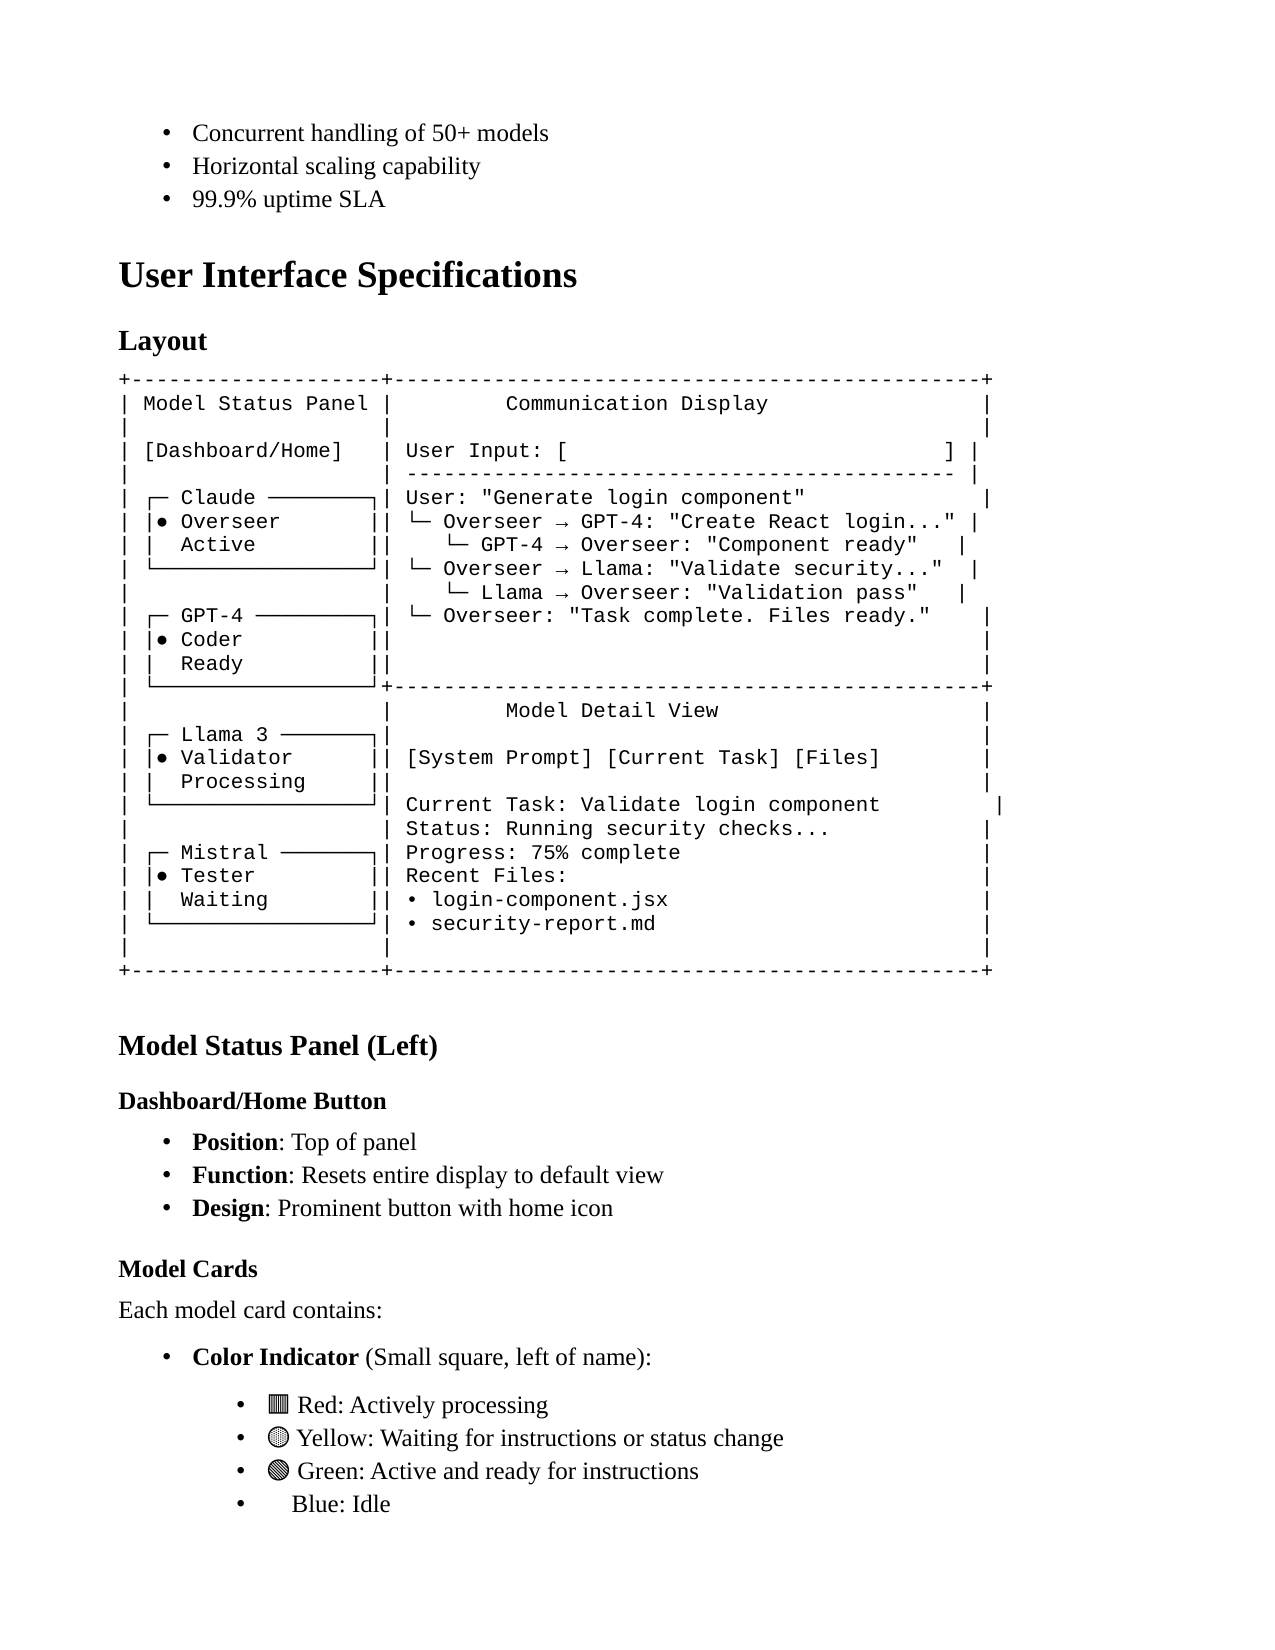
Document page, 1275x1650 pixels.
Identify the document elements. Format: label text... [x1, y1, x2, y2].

text | └─────────────────┘| • security-report.md | [118, 913, 1157, 936]
list 🟡 Yellow: Waiting for instructions or status change [236, 1423, 1157, 1452]
text +--------------------+-----------------------------------------------+ [118, 369, 1157, 392]
text | └─────────────────┘| Current Task: Validate login component | [118, 794, 1157, 818]
list Color Indicator (Small square, left of name): [162, 1342, 1157, 1371]
text | └─────────────────┘+-----------------------------------------------+ [118, 676, 1157, 700]
text | | Processing || | [118, 771, 1157, 794]
text | | -------------------------------------------- | [118, 463, 1157, 487]
text Each model card contains: [118, 1295, 1157, 1324]
list 🟢 Green: Active and ready for instructions [236, 1456, 1157, 1485]
text | | | [118, 416, 1157, 440]
text | | Waiting || • login-component.jsx | [118, 889, 1157, 913]
text | |● Validator || [System Prompt] [Current Task] [Files] | [118, 747, 1157, 771]
list Concurrent handling of 50+ models [162, 118, 1157, 147]
text | |● Tester || Recent Files: | [118, 865, 1157, 889]
text | |● Coder || | [118, 629, 1157, 653]
list Position: Top of panel [162, 1127, 1157, 1156]
list Function: Resets entire display to default view [162, 1161, 1157, 1189]
text | [Dashboard/Home] | User Input: [ ] | [118, 440, 1157, 463]
subtitle User Interface Specifications [118, 253, 1157, 296]
text | ┌─ Mistral ───────┐| Progress: 75% complete | [118, 842, 1157, 865]
text +--------------------+-----------------------------------------------+ [118, 960, 1157, 984]
text | ┌─ Llama 3 ───────┐| | [118, 723, 1157, 747]
text | Model Status Panel | Communication Display | [118, 392, 1157, 416]
text | |● Overseer || └─ Overseer → GPT-4: "Create React login..." | [118, 511, 1157, 534]
list 🟥 Red: Actively processing [236, 1390, 1157, 1419]
list Horizontal scaling capability [162, 151, 1157, 180]
text | | Ready || | [118, 653, 1157, 676]
text | └─────────────────┘| └─ Overseer → Llama: "Validate security..." | [118, 558, 1157, 582]
list 99.9% uptime SLA [162, 184, 1157, 213]
subtitle Model Cards [118, 1254, 1157, 1282]
text | | Active || └─ GPT-4 → Overseer: "Component ready" | [118, 534, 1157, 558]
text | | └─ Llama → Overseer: "Validation pass" | [118, 582, 1157, 605]
list 🔵 Blue: Idle [236, 1489, 1157, 1518]
text | | Model Detail View | [118, 700, 1157, 723]
list Design: Prominent button with home icon [162, 1193, 1157, 1222]
text | ┌─ Claude ────────┐| User: "Generate login component" | [118, 487, 1157, 511]
subtitle Dashboard/Home Button [118, 1086, 1157, 1115]
text | ┌─ GPT-4 ─────────┐| └─ Overseer: "Task complete. Files ready." | [118, 605, 1157, 629]
subtitle Layout [118, 323, 1157, 356]
text | | Status: Running security checks... | [118, 818, 1157, 842]
text | | | [118, 936, 1157, 960]
subtitle Model Status Panel (Left) [118, 1028, 1157, 1061]
